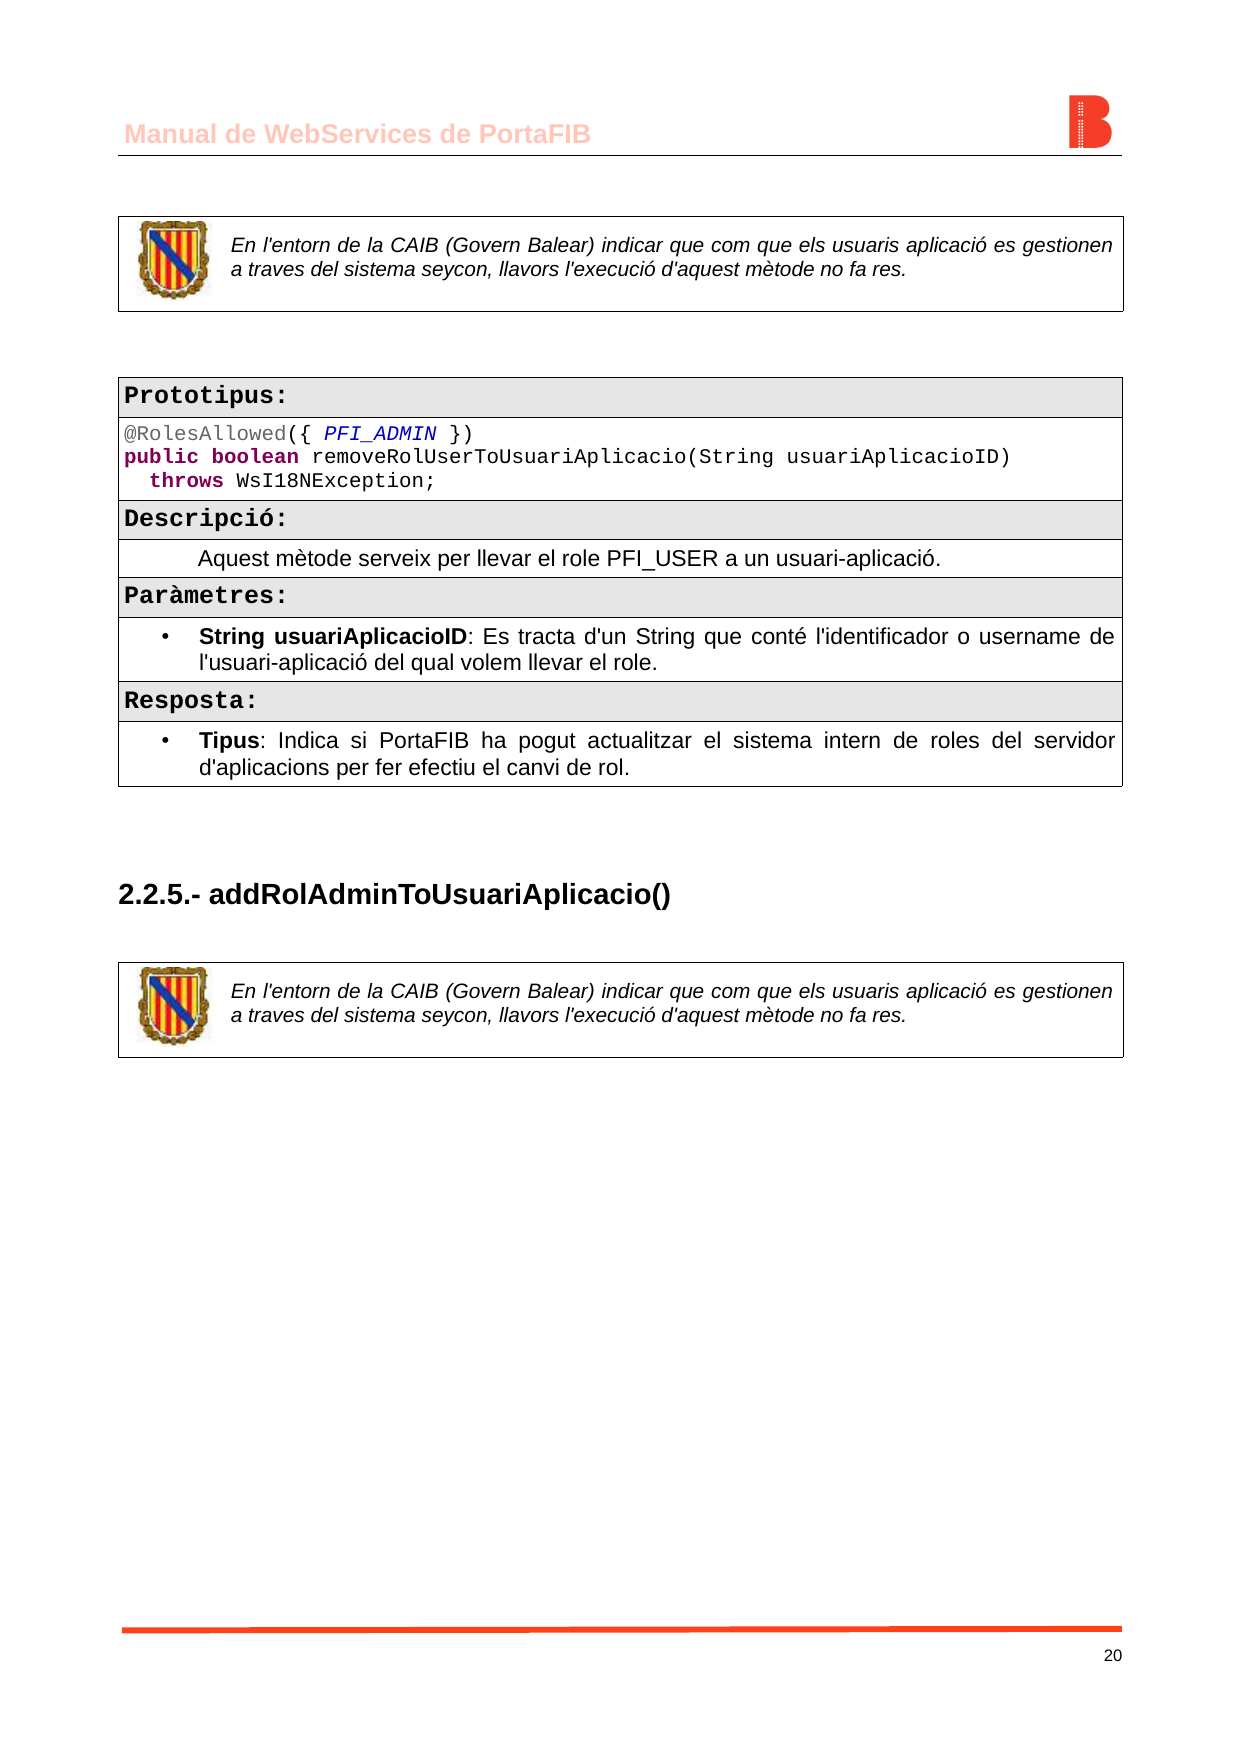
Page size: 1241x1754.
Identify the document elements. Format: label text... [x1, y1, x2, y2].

table_cell Aquest mètode serveix per llevar el role PFI_USER a un usuari-aplicació. [119, 540, 1122, 577]
picture [1063, 94, 1117, 150]
table_header [119, 963, 225, 1057]
table_cell String usuariAplicacioID: Es tracta d'un String que conté l'identificador o username de l'usuari-aplicació del qual volem llevar el role. [119, 618, 1122, 681]
table_header En l'entorn de la CAIB (Govern Balear) indicar que com que els usuaris aplicació es gestionen a traves del sistema seycon, llavors l'execució d'aquest mètode no fa res. [225, 963, 1123, 1057]
table_cell Descripció: [119, 501, 1122, 539]
table_cell Resposta: [119, 682, 1122, 721]
table_cell @RolesAllowed({ PFI_ADMIN }) public boolean removeRolUserToUsuariAplicacio(String usuariAplicacioID) throws WsI18NException; [119, 418, 1122, 499]
table_header En l'entorn de la CAIB (Govern Balear) indicar que com que els usuaris aplicació es gestionen a traves del sistema seycon, llavors l'execució d'aquest mètode no fa res. [225, 217, 1123, 311]
table_cell Paràmetres: [119, 578, 1122, 617]
table_header [119, 217, 225, 311]
table_header Prototipus: [119, 378, 1122, 417]
table_cell Tipus: Indica si PortaFIB ha pogut actualitzar el sistema intern de roles del servidor d'aplicacions per fer efectiu el canvi de rol. [119, 722, 1122, 786]
picture [134, 221, 214, 301]
subtitle addRolAdminToUsuariAplicacio() [118, 877, 1122, 911]
picture [134, 967, 214, 1047]
